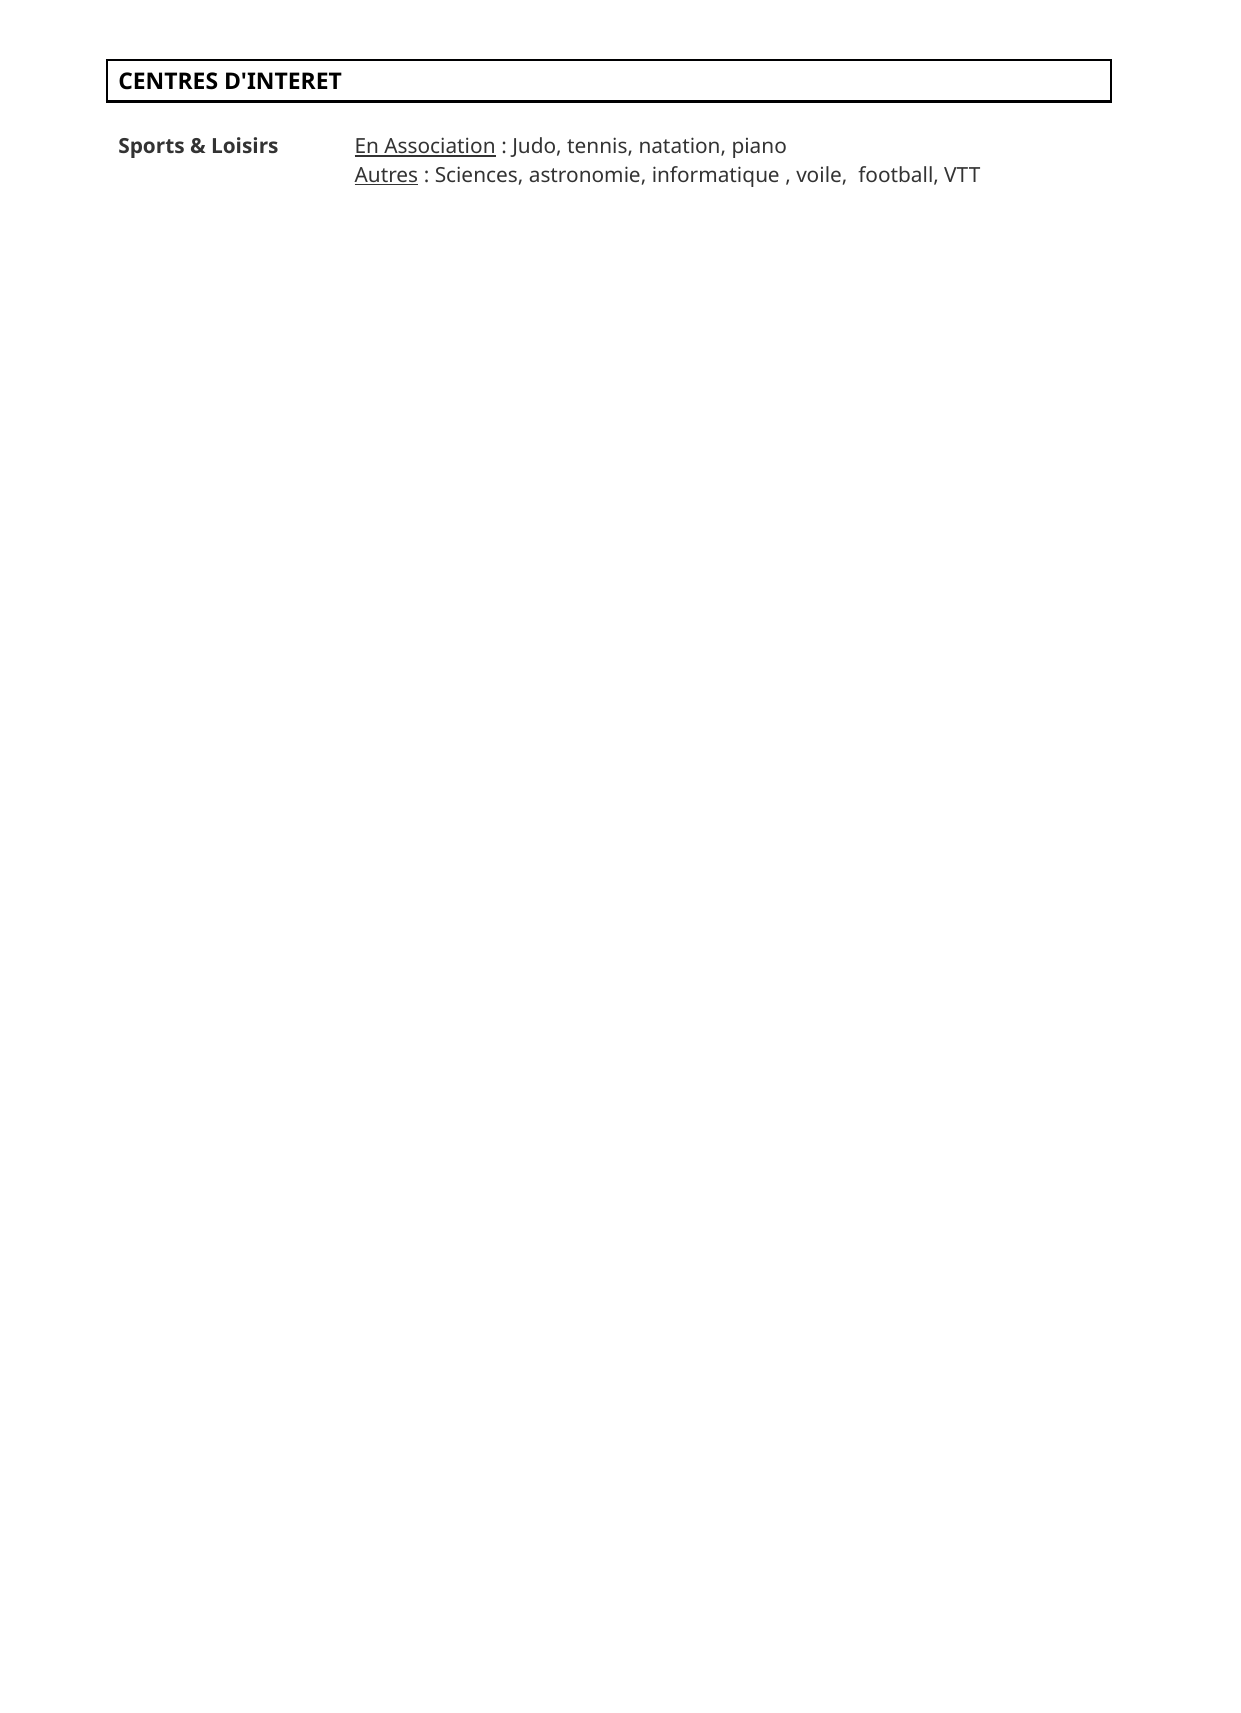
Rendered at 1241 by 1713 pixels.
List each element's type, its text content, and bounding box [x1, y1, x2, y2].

table_header Sports & Loisirs [107, 131, 343, 188]
table_header En Association : Judo, tennis, natation, piano Autres : Sciences, astronomie, informatique , voile, football, VTT [343, 131, 1111, 188]
table_header CENTRES D'INTERET [108, 61, 1110, 100]
